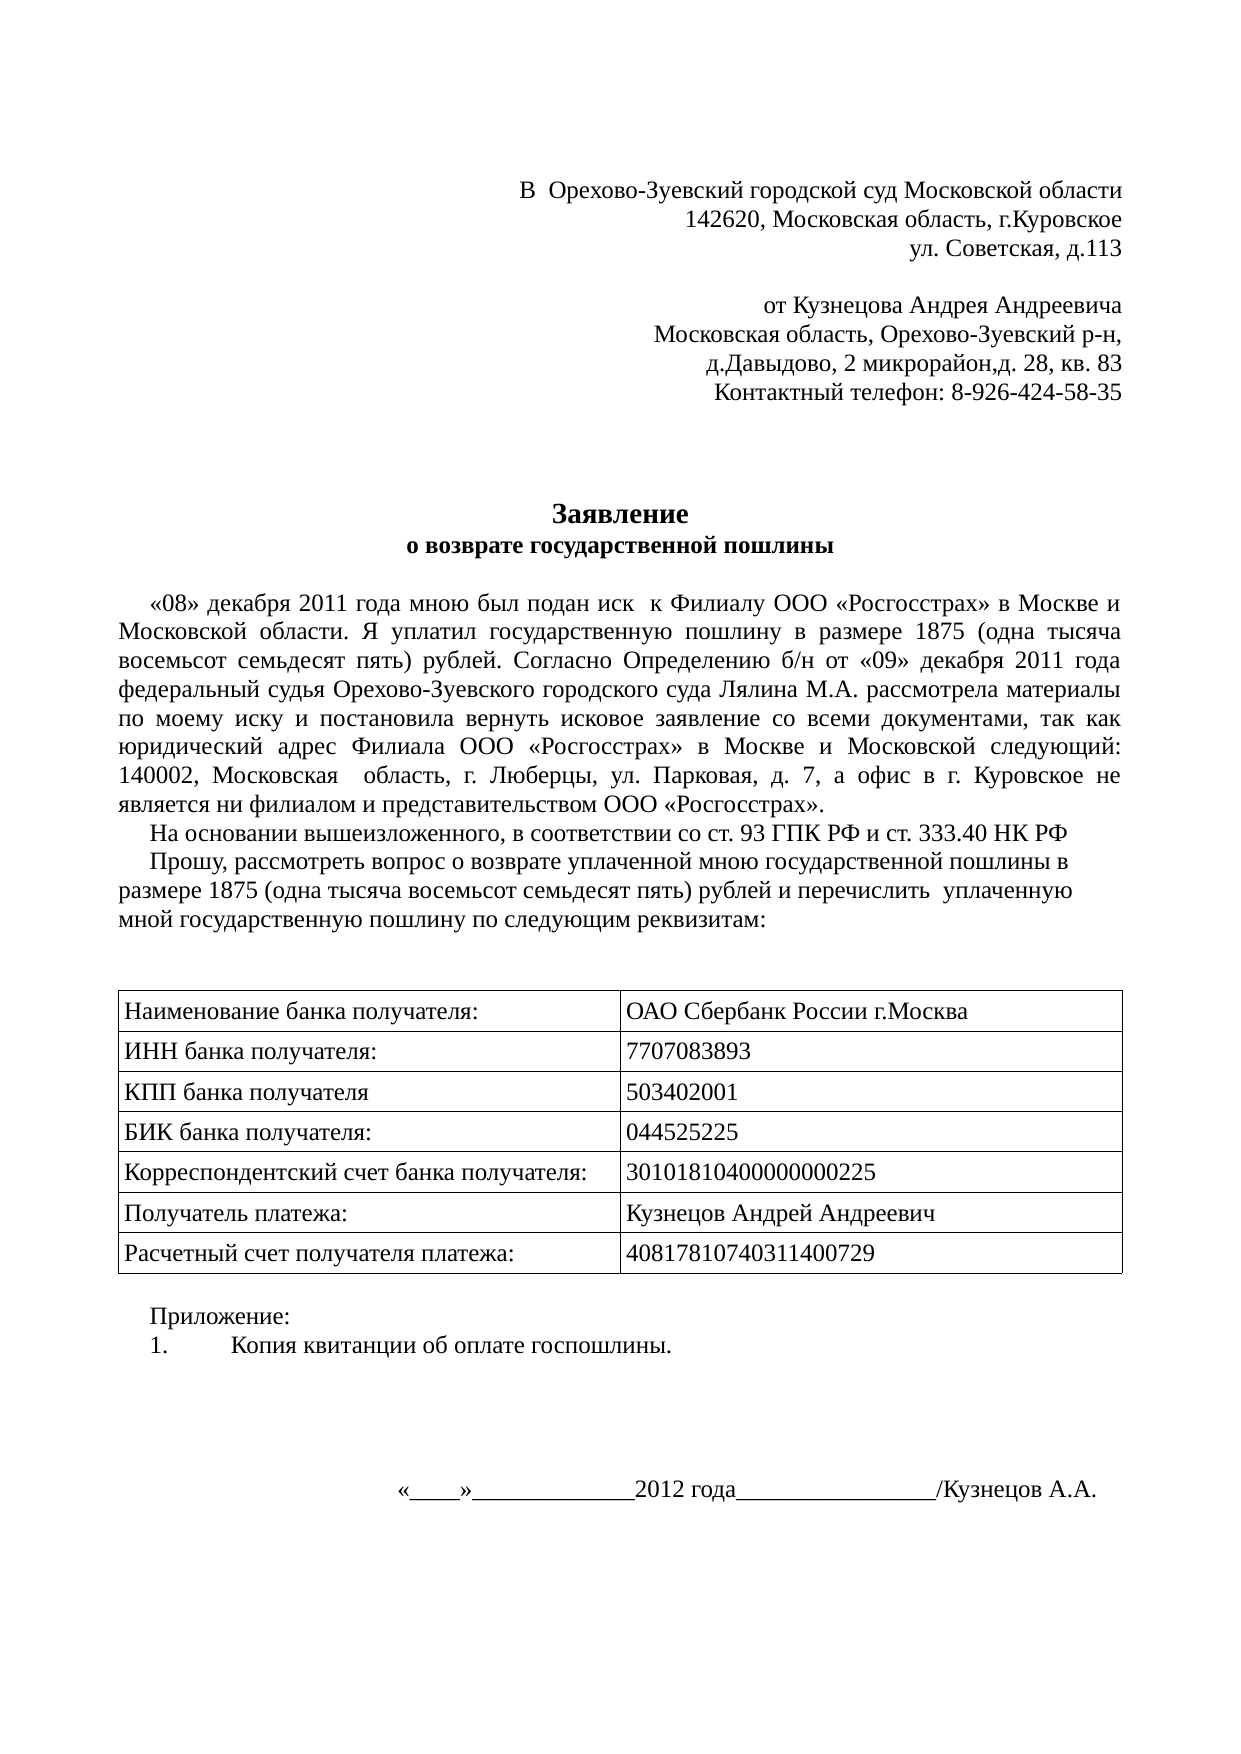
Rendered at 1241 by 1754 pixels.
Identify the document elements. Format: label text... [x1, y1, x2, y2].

text Приложение: [118, 1301, 1122, 1330]
table_cell 40817810740311400729 [621, 1233, 1122, 1272]
text от Кузнецова Андрея Андреевича [118, 291, 1122, 319]
table_cell 7707083893 [621, 1032, 1122, 1071]
table_header ОАО Сбербанк России г.Москва [621, 991, 1122, 1031]
table_cell КПП банка получателя [119, 1072, 620, 1111]
text В Орехово-Зуевский городской суд Московской области [118, 176, 1122, 204]
table_cell БИК банка получателя: [119, 1112, 620, 1151]
table_cell Получатель платежа: [119, 1193, 620, 1232]
table_cell 044525225 [621, 1112, 1122, 1151]
table_cell Расчетный счет получателя платежа: [119, 1233, 620, 1272]
text о возврате государственной пошлины [118, 530, 1122, 559]
text «08» декабря 2011 года мною был подан иск к Филиалу ООО «Росгосстрах» в Москве и Московской области. Я уплатил государственную пошлину в размере 1875 (одна тысяча восемьсот семьдесят пять) рублей. Согласно Определению б/н от «09» декабря 2011 года федеральный судья Орехово-Зуевского городского суда Лялина М.А. рассмотрела материалы по моему иску и постановила вернуть исковое заявление со всеми документами, так как юридический адрес Филиала ООО «Росгосстрах» в Москве и Московской следующий: 140002, Московская область, г. Люберцы, ул. Парковая, д. 7, а офис в г. Куровское не является ни филиалом и представительством ООО «Росгосстрах». [118, 588, 1122, 818]
text д.Давыдово, 2 микрорайон,д. 28, кв. 83 [118, 348, 1122, 377]
text «____»_____________2012 года________________/Кузнецов А.А. [118, 1474, 1122, 1502]
text 142620, Московская область, г.Куровское [118, 204, 1122, 233]
table_cell 30101810400000000225 [621, 1152, 1122, 1192]
table_cell 503402001 [621, 1072, 1122, 1111]
table_cell ИНН банка получателя: [119, 1032, 620, 1071]
table_header Наименование банка получателя: [119, 991, 620, 1031]
text На основании вышеизложенного, в соответствии со ст. 93 ГПК РФ и ст. 333.40 НК РФ [118, 818, 1122, 846]
table_cell Корреспондентский счет банка получателя: [119, 1152, 620, 1192]
text ул. Советская, д.113 [118, 233, 1122, 262]
text Заявление [118, 497, 1122, 530]
text Контактный телефон: 8-926-424-58-35 [118, 377, 1122, 406]
table_cell Кузнецов Андрей Андреевич [621, 1193, 1122, 1232]
list Копия квитанции об оплате госпошлины. [118, 1330, 1122, 1359]
text Московская область, Орехово-Зуевский р-н, [118, 319, 1122, 348]
text Прошу, рассмотреть вопрос о возврате уплаченной мною государственной пошлины в размере 1875 (одна тысяча восемьсот семьдесят пять) рублей и перечислить уплаченную мной государственную пошлину по следующим реквизитам: [118, 846, 1122, 933]
